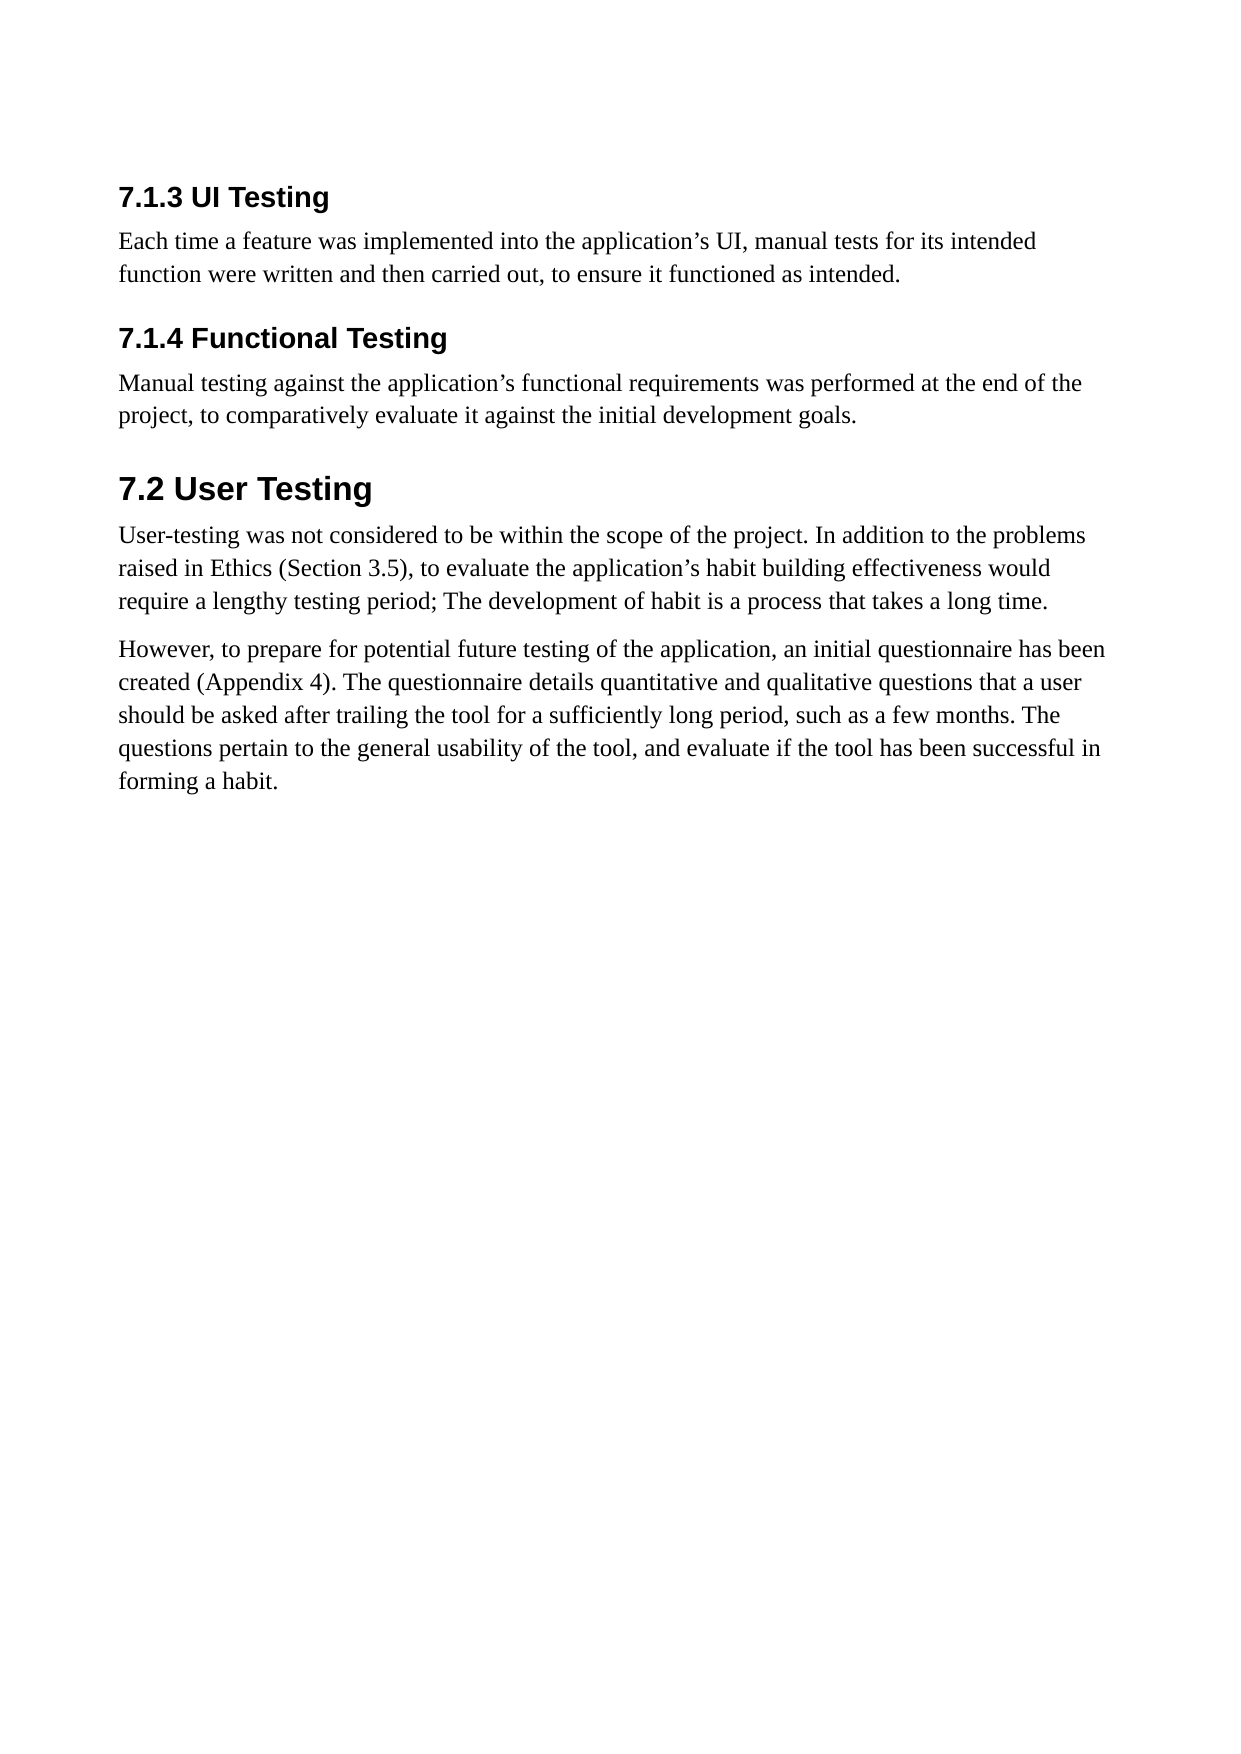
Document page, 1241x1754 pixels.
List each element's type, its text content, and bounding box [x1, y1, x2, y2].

text However, to prepare for potential future testing of the application, an initial questionnaire has been created (Appendix 4). The questionnaire details quantitative and qualitative questions that a user should be asked after trailing the tool for a sufficiently long period, such as a few months. The questions pertain to the general usability of the tool, and evaluate if the tool has been successful in forming a habit. [118, 634, 1122, 794]
subtitle 7.1.3 UI Testing [118, 180, 1122, 214]
subtitle 7.1.4 Functional Testing [118, 322, 1122, 355]
text Manual testing against the application’s functional requirements was performed at the end of the project, to comparatively evaluate it against the initial development goals. [118, 368, 1122, 429]
text Each time a feature was implemented into the application’s UI, manual tests for its intended function were written and then carried out, to ensure it functioned as intended. [118, 226, 1122, 288]
text User-testing was not considered to be within the scope of the project. In addition to the problems raised in Ethics (Section 3.5), to evaluate the application’s habit building effectiveness would require a lengthy testing period; The development of habit is a process that takes a long time. [118, 520, 1122, 615]
subtitle 7.2 User Testing [118, 469, 1122, 507]
